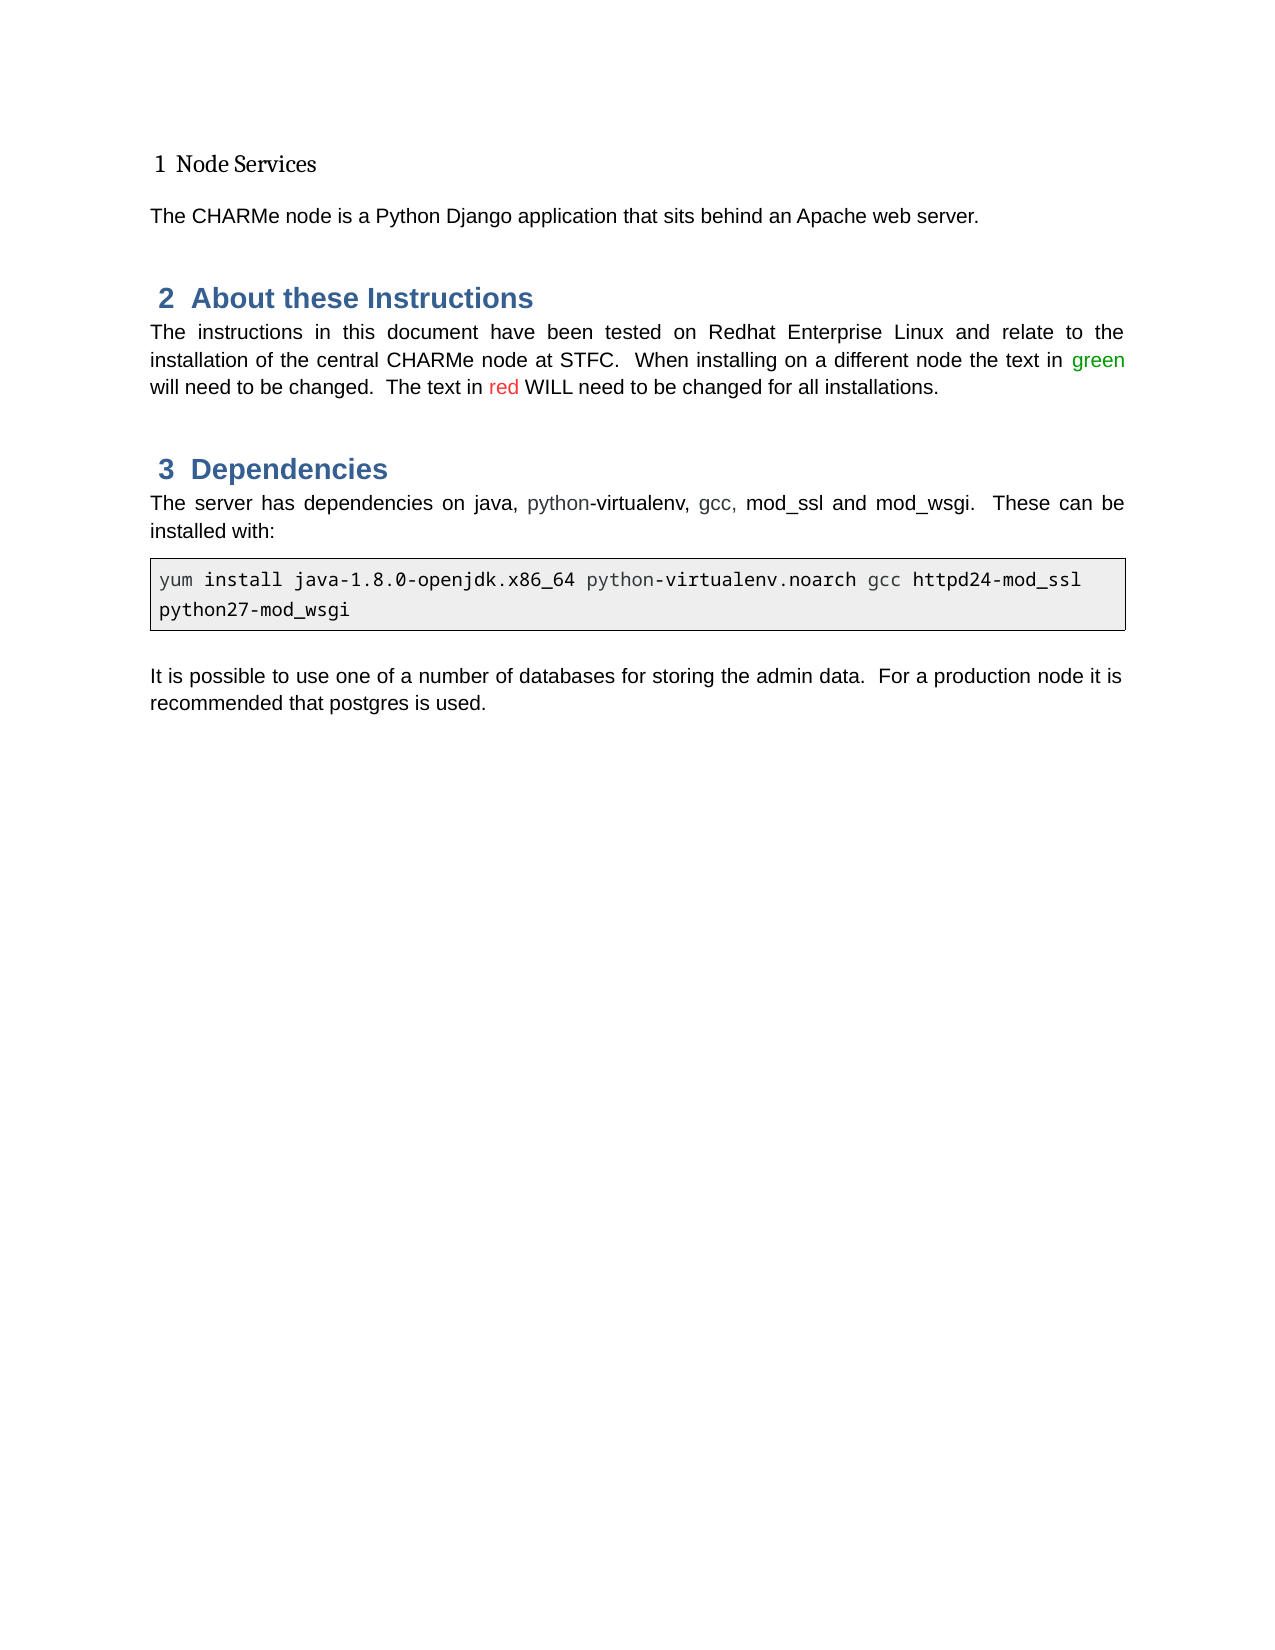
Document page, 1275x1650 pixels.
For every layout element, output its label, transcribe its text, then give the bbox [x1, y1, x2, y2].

subtitle Dependencies [150, 452, 1125, 486]
text The CHARMe node is a Python Django application that sits behind an Apache web server. [150, 204, 1125, 228]
text [150, 546, 1125, 558]
text The server has dependencies on java, python-virtualenv, gcc, mod_ssl and mod_wsgi. These can be installed with: [150, 491, 1125, 542]
text It is possible to use one of a number of databases for storing the admin data. For a production node it is recommended that postgres is used. [150, 631, 1125, 715]
text yum install java-1.8.0-openjdk.x86_64 python-virtualenv.noarch gcc httpd24-mod_ssl python27-mod_wsgi [159, 567, 1116, 621]
subtitle About these Instructions [150, 281, 1125, 315]
text The instructions in this document have been tested on Redhat Enterprise Linux and relate to the installation of the central CHARMe node at STFC. When installing on a different node the text in green will need to be changed. The text in red WILL need to be changed for all installations. [150, 320, 1125, 399]
